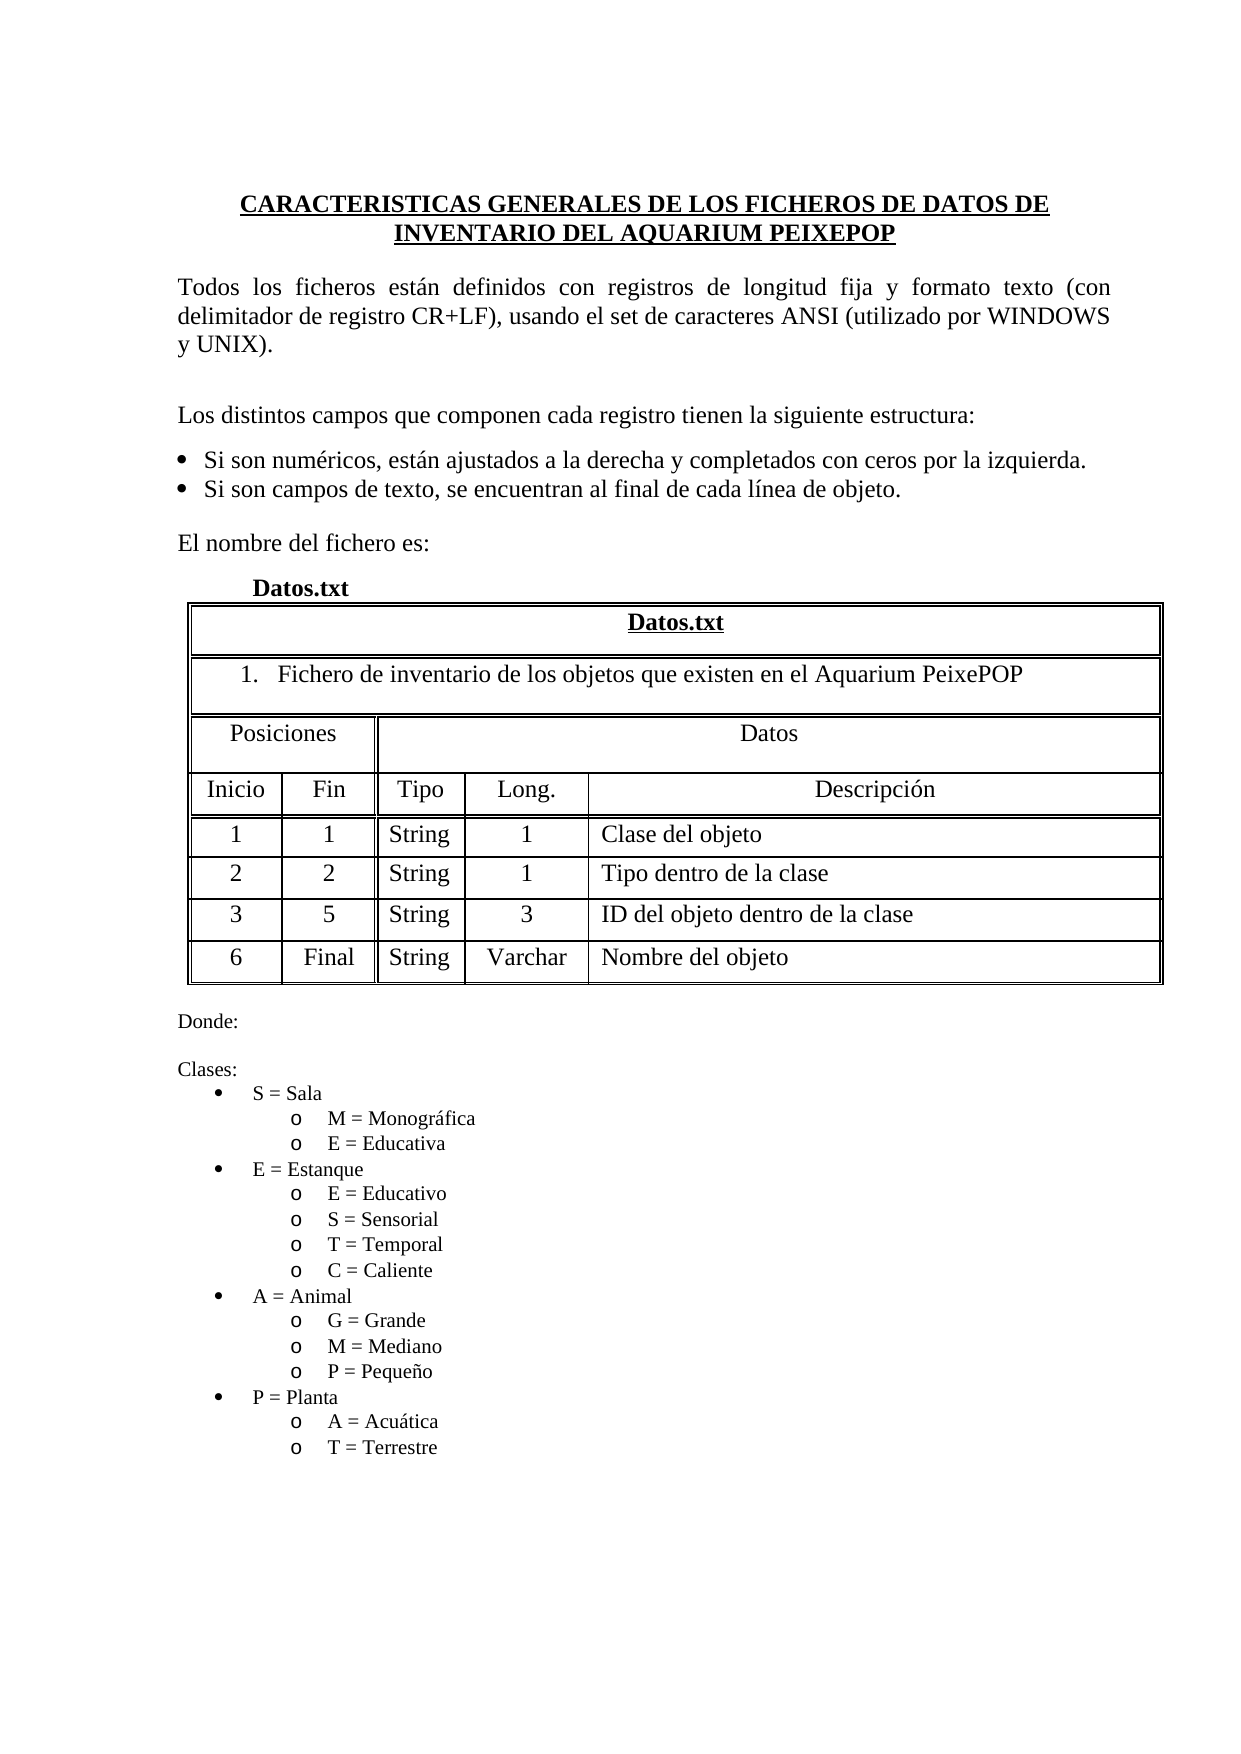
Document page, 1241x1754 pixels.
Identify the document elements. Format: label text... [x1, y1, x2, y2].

list T = Terrestre [290, 1435, 1063, 1461]
list P = Planta [215, 1385, 1063, 1409]
text Todos los ficheros están definidos con registros de longitud fija y formato texto (con delimitador de registro CR+LF), usando el set de caracteres ANSI (utilizado por WINDOWS y UNIX). [177, 272, 1112, 358]
list M = Mediano [290, 1334, 1063, 1359]
text Clases: [177, 1057, 1063, 1081]
table_cell 5 [283, 900, 374, 940]
table_cell 1 [466, 858, 588, 898]
table_cell String [379, 858, 464, 898]
list C = Caliente [290, 1258, 1063, 1284]
text El nombre del fichero es: [177, 528, 1112, 557]
list T = Temporal [290, 1232, 1063, 1258]
table_cell 1 [192, 819, 281, 856]
table_cell 2 [283, 858, 374, 898]
table_cell ID del objeto dentro de la clase [589, 900, 1159, 940]
list A = Acuática [290, 1409, 1063, 1435]
list Si son numéricos, están ajustados a la derecha y completados con ceros por la izquierda. [177, 445, 1112, 474]
table_cell Fin [283, 774, 374, 814]
table_cell 3 [466, 900, 588, 940]
list E = Estanque [215, 1157, 1063, 1181]
table_cell Tipo dentro de la clase [589, 858, 1159, 898]
table_cell 1 [466, 819, 588, 856]
table_cell Nombre del objeto [589, 942, 1159, 982]
table_cell 1 [283, 819, 374, 856]
text Donde: [177, 1009, 1063, 1033]
list E = Educativa [290, 1131, 1063, 1157]
table_cell String [379, 942, 464, 982]
list S = Sala [215, 1081, 1063, 1105]
list M = Monográfica [290, 1105, 1063, 1131]
text Datos.txt [252, 573, 1112, 602]
table_cell 3 [192, 900, 281, 940]
list S = Sensorial [290, 1207, 1063, 1232]
table_cell Final [283, 942, 374, 982]
list G = Grande [290, 1308, 1063, 1334]
table_cell Varchar [466, 942, 588, 982]
table_cell Clase del objeto [589, 819, 1159, 856]
table_cell Descripción [589, 774, 1159, 814]
table_cell Inicio [192, 774, 281, 814]
table_cell Posiciones [192, 718, 374, 772]
text INVENTARIO DEL AQUARIUM PEIXEPOP [177, 218, 1112, 247]
text Los distintos campos que componen cada registro tienen la siguiente estructura: [177, 400, 1112, 429]
table_cell String [379, 819, 464, 856]
list P = Pequeño [290, 1359, 1063, 1385]
table_cell String [379, 900, 464, 940]
list A = Animal [215, 1284, 1063, 1308]
list Si son campos de texto, se encuentran al final de cada línea de objeto. [177, 474, 1112, 503]
table_cell Tipo [379, 774, 464, 814]
table_cell 2 [192, 858, 281, 898]
text CARACTERISTICAS GENERALES DE LOS FICHEROS DE DATOS DE [177, 189, 1112, 218]
table_cell 6 [192, 942, 281, 982]
list E = Educativo [290, 1181, 1063, 1207]
table_cell Fichero de inventario de los objetos que existen en el Aquarium PeixePOP [192, 659, 1159, 713]
table_cell Datos [379, 718, 1159, 772]
table_cell Long. [466, 774, 588, 814]
table_header Datos.txt [192, 607, 1159, 654]
